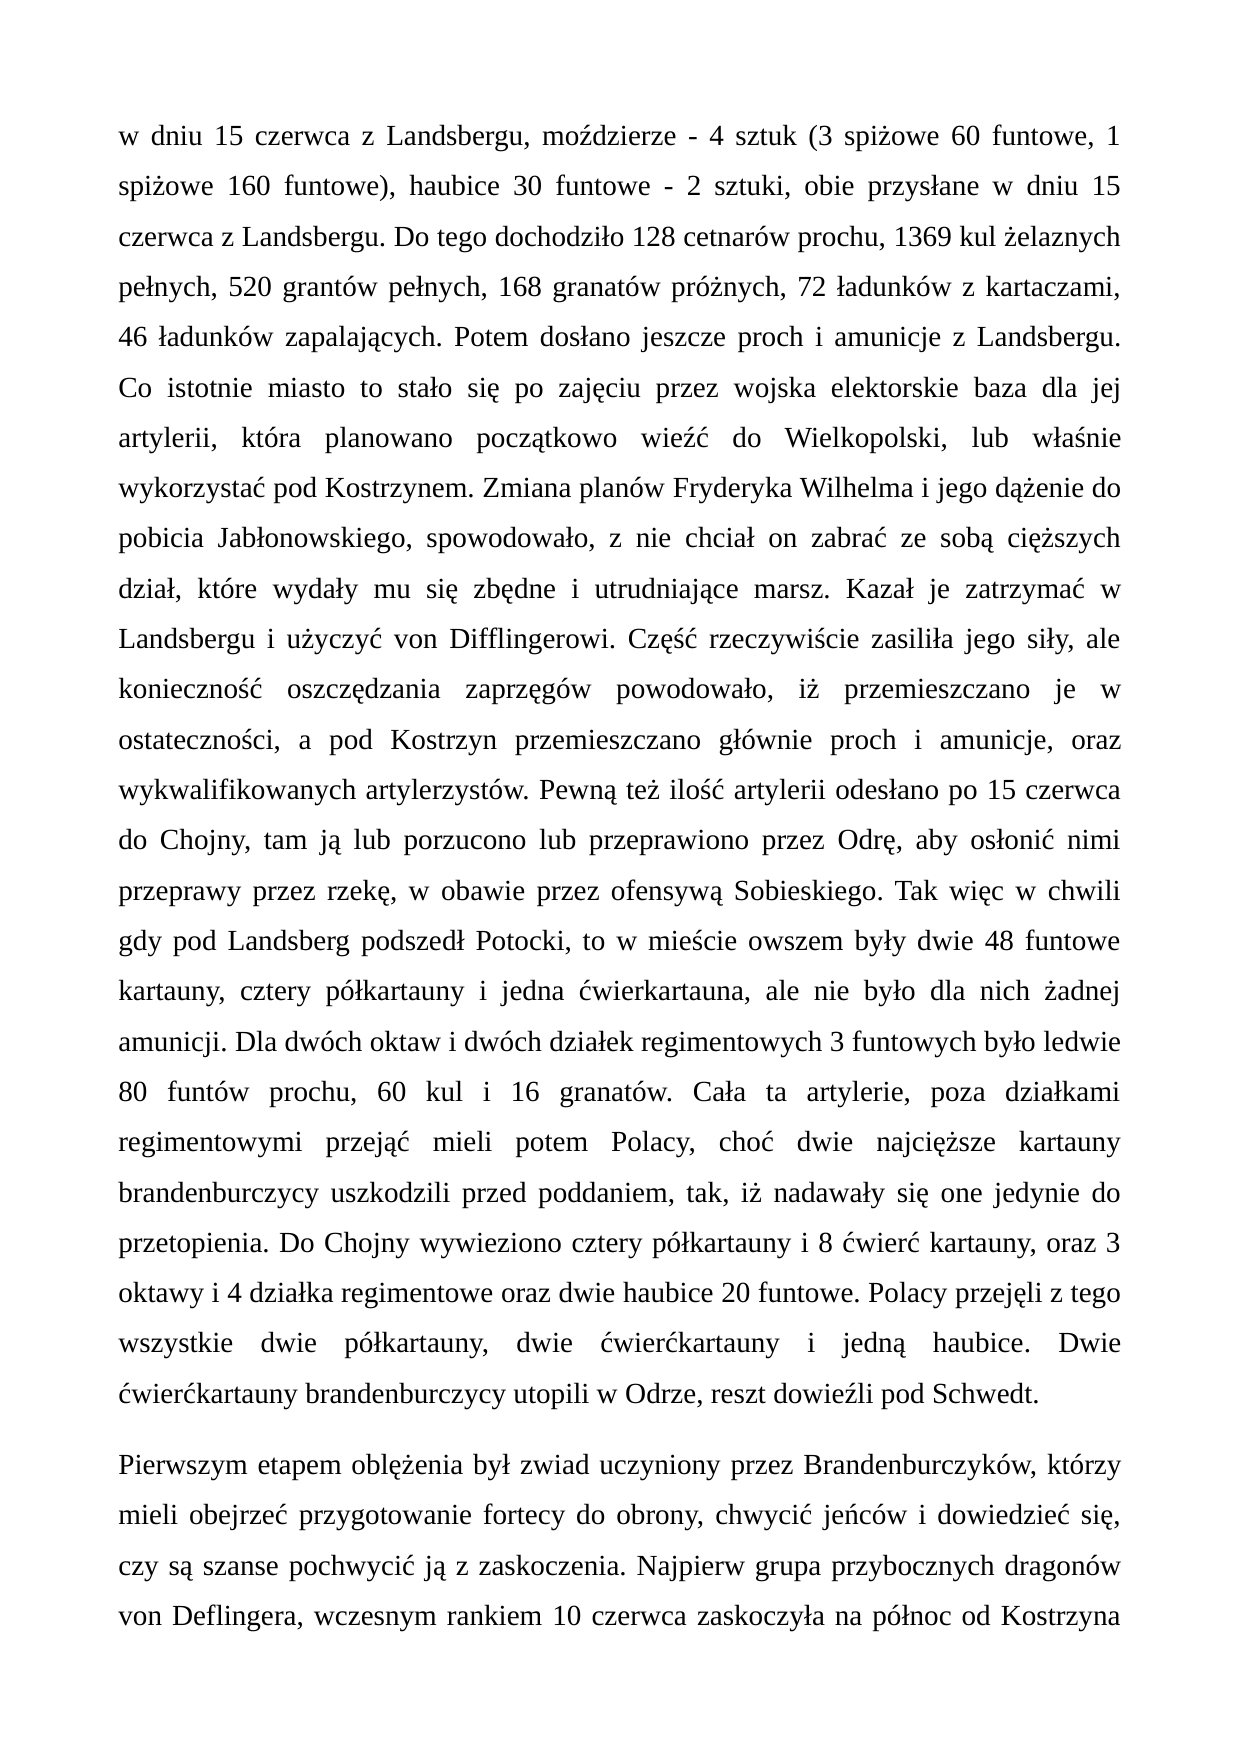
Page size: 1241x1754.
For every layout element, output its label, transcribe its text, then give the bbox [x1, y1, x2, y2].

text Pierwszym etapem oblężenia był zwiad uczyniony przez Brandenburczyków, którzy mieli obejrzeć przygotowanie fortecy do obrony, chwycić jeńców i dowiedzieć się, czy są szanse pochwycić ją z zaskoczenia. Najpierw grupa przybocznych dragonów von Deflingera, wczesnym rankiem 10 czerwca zaskoczyła na północ od Kostrzyna [118, 1447, 1122, 1632]
text w dniu 15 czerwca z Landsbergu, moździerze - 4 sztuk (3 spiżowe 60 funtowe, 1 spiżowe 160 funtowe), haubice 30 funtowe - 2 sztuki, obie przysłane w dniu 15 czerwca z Landsbergu. Do tego dochodziło 128 cetnarów prochu, 1369 kul żelaznych pełnych, 520 grantów pełnych, 168 granatów próżnych, 72 ładunków z kartaczami, 46 ładunków zapalających. Potem dosłano jeszcze proch i amunicje z Landsbergu. Co istotnie miasto to stało się po zajęciu przez wojska elektorskie baza dla jej artylerii, która planowano początkowo wieźć do Wielkopolski, lub właśnie wykorzystać pod Kostrzynem. Zmiana planów Fryderyka Wilhelma i jego dążenie do pobicia Jabłonowskiego, spowodowało, z nie chciał on zabrać ze sobą cięższych dział, które wydały mu się zbędne i utrudniające marsz. Kazał je zatrzymać w Landsbergu i użyczyć von Difflingerowi. Część rzeczywiście zasiliła jego siły, ale konieczność oszczędzania zaprzęgów powodowało, iż przemieszczano je w ostateczności, a pod Kostrzyn przemieszczano głównie proch i amunicje, oraz wykwalifikowanych artylerzystów. Pewną też ilość artylerii odesłano po 15 czerwca do Chojny, tam ją lub porzucono lub przeprawiono przez Odrę, aby osłonić nimi przeprawy przez rzekę, w obawie przez ofensywą Sobieskiego. Tak więc w chwili gdy pod Landsberg podszedł Potocki, to w mieście owszem były dwie 48 funtowe kartauny, cztery półkartauny i jedna ćwierkartauna, ale nie było dla nich żadnej amunicji. Dla dwóch oktaw i dwóch działek regimentowych 3 funtowych było ledwie 80 funtów prochu, 60 kul i 16 granatów. Cała ta artylerie, poza działkami regimentowymi przejąć mieli potem Polacy, choć dwie najcięższe kartauny brandenburczycy uszkodzili przed poddaniem, tak, iż nadawały się one jedynie do przetopienia. Do Chojny wywieziono cztery półkartauny i 8 ćwierć kartauny, oraz 3 oktawy i 4 działka regimentowe oraz dwie haubice 20 funtowe. Polacy przejęli z tego wszystkie dwie półkartauny, dwie ćwierćkartauny i jedną haubice. Dwie ćwierćkartauny brandenburczycy utopili w Odrze, reszt dowieźli pod Schwedt. [118, 118, 1122, 1409]
